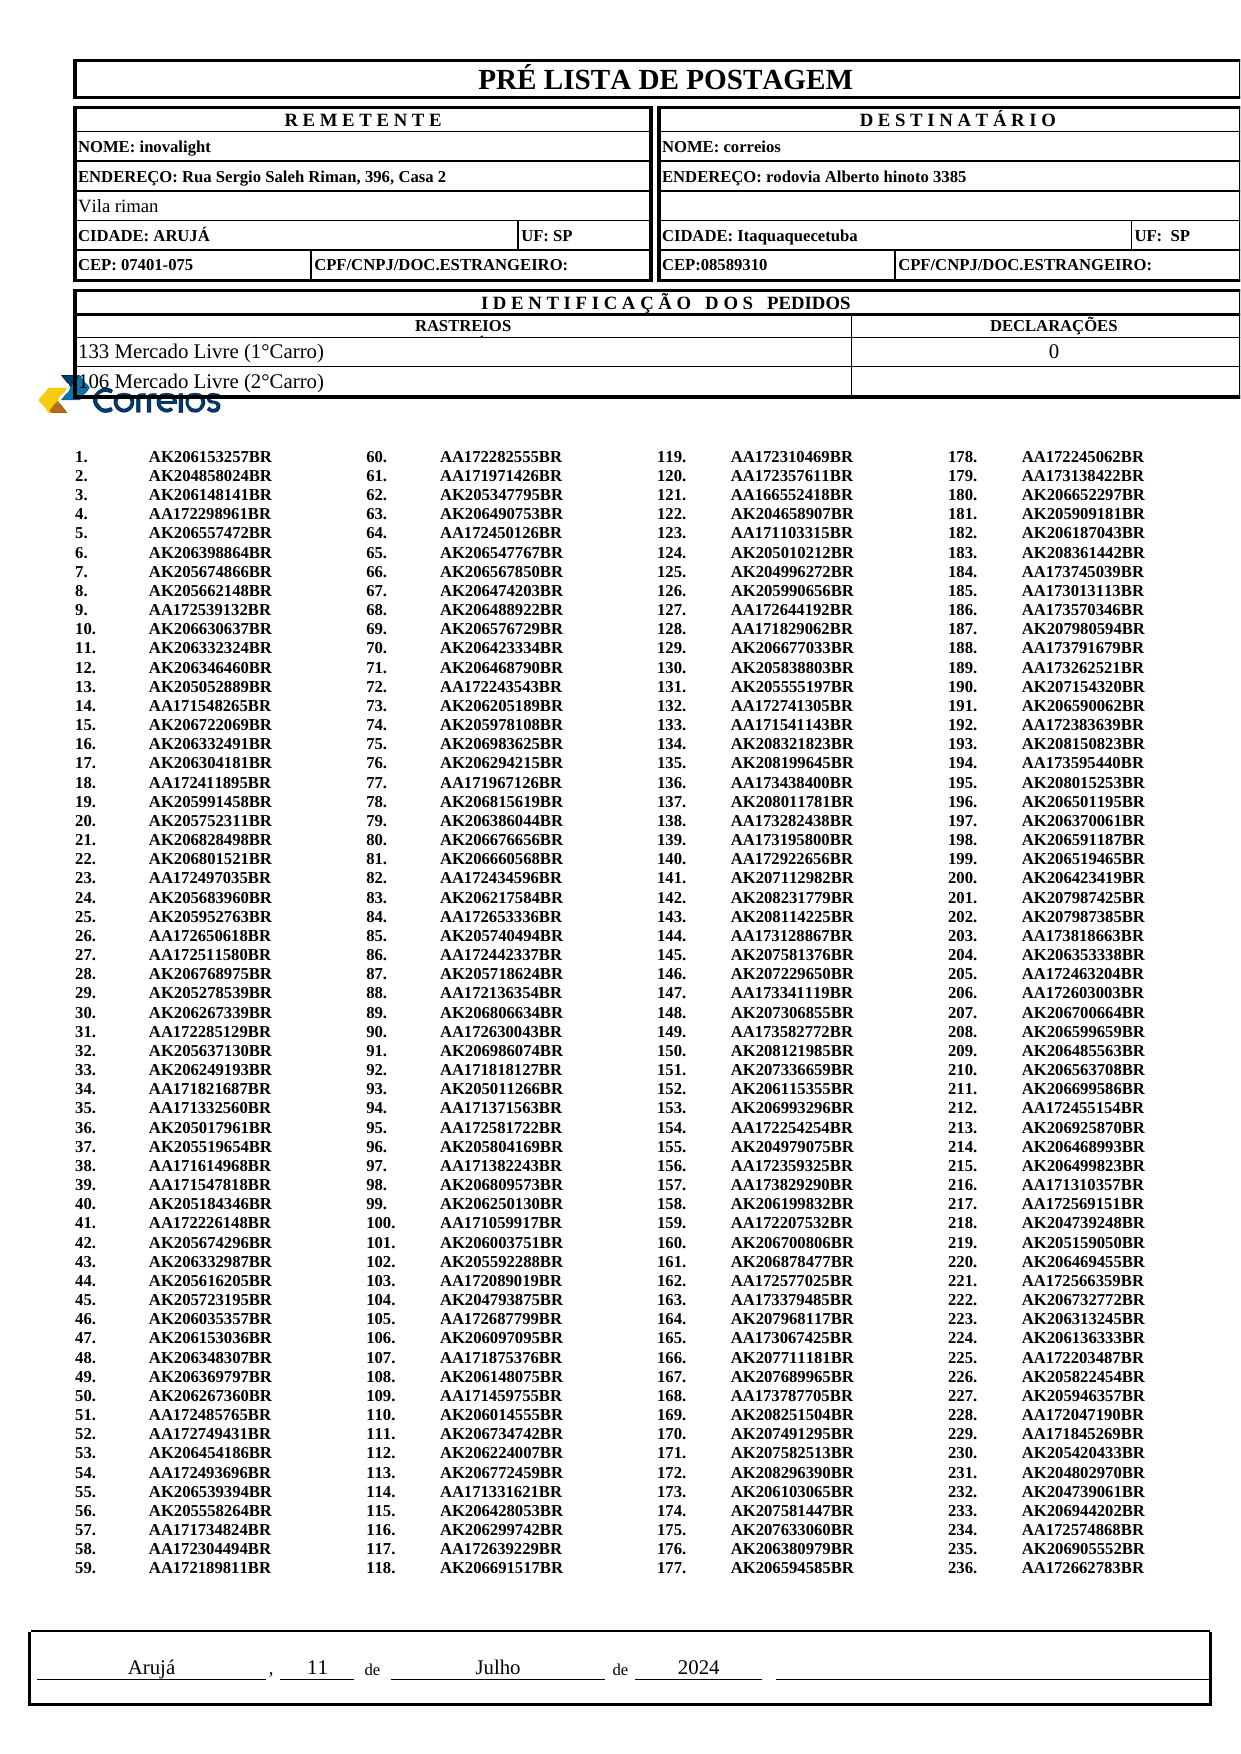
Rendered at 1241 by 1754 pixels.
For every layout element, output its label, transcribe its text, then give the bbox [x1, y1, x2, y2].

list AK206501195BR [948, 792, 1240, 811]
list AK207689965BR [657, 1367, 911, 1386]
list AA172282555BR [366, 447, 620, 466]
list AK205010212BR [657, 542, 911, 562]
list AK206878477BR [657, 1252, 911, 1271]
list AK206153036BR [75, 1328, 329, 1347]
list AK205184346BR [75, 1194, 329, 1213]
list AK206594585BR [657, 1558, 911, 1577]
list AK206557472BR [75, 523, 329, 542]
list AK206652297BR [948, 485, 1240, 504]
list AK206153257BR [75, 447, 329, 466]
list AK205838803BR [657, 657, 911, 677]
list AA172485765BR [75, 1405, 329, 1424]
list AK207229650BR [657, 964, 911, 983]
list AK207112982BR [657, 868, 911, 887]
list AK205740494BR [366, 926, 620, 945]
list AK208296390BR [657, 1462, 911, 1482]
list AK206313245BR [948, 1309, 1240, 1328]
list AK204802970BR [948, 1462, 1240, 1482]
list AA171614968BR [75, 1156, 329, 1175]
list AK205558264BR [75, 1501, 329, 1520]
list AK205674296BR [75, 1232, 329, 1252]
list AA172298961BR [75, 504, 329, 523]
list AA173379485BR [657, 1290, 911, 1309]
list AA171310357BR [948, 1175, 1240, 1194]
list AK207711181BR [657, 1347, 911, 1367]
list AA172304494BR [75, 1539, 329, 1558]
list AK204739061BR [948, 1482, 1240, 1501]
list AK206097095BR [366, 1328, 620, 1347]
list AA171459755BR [366, 1386, 620, 1405]
list AK208199645BR [657, 753, 911, 772]
list AK206722069BR [75, 715, 329, 734]
list AK206217584BR [366, 887, 620, 907]
list AA172189811BR [75, 1558, 329, 1577]
list AK206944202BR [948, 1501, 1240, 1520]
list AK206485563BR [948, 1041, 1240, 1060]
list AK205017961BR [75, 1117, 329, 1137]
list AK206294215BR [366, 753, 620, 772]
list AK206267360BR [75, 1386, 329, 1405]
list AK205978108BR [366, 715, 620, 734]
list AK206398864BR [75, 542, 329, 562]
list AA172207532BR [657, 1213, 911, 1232]
list AA172243543BR [366, 677, 620, 696]
list AK206590062BR [948, 696, 1240, 715]
list AK205420433BR [948, 1443, 1240, 1462]
list AK205822454BR [948, 1367, 1240, 1386]
list AA172662783BR [948, 1558, 1240, 1577]
list AK208150823BR [948, 734, 1240, 753]
list AA173438400BR [657, 772, 911, 792]
list AK206469455BR [948, 1252, 1240, 1271]
list AA172411895BR [75, 772, 329, 792]
list AA171371563BR [366, 1098, 620, 1117]
list AK206332491BR [75, 734, 329, 753]
list AA171821687BR [75, 1079, 329, 1098]
list AK208114225BR [657, 907, 911, 926]
list AK207987425BR [948, 887, 1240, 907]
list AA171875376BR [366, 1347, 620, 1367]
list AA171382243BR [366, 1156, 620, 1175]
list AK205592288BR [366, 1252, 620, 1271]
list AK206576729BR [366, 619, 620, 638]
list AK206806634BR [366, 1002, 620, 1022]
list AA172922656BR [657, 849, 911, 868]
list AK206332324BR [75, 638, 329, 657]
list AK206488922BR [366, 600, 620, 619]
list AK205011266BR [366, 1079, 620, 1098]
list AK206187043BR [948, 523, 1240, 542]
list AK206676656BR [366, 830, 620, 849]
list AK206369797BR [75, 1367, 329, 1386]
list AK206772459BR [366, 1462, 620, 1482]
list AK206986074BR [366, 1041, 620, 1060]
list AA171734824BR [75, 1520, 329, 1539]
list AA173745039BR [948, 562, 1240, 581]
list AK204858024BR [75, 466, 329, 485]
list AK206700664BR [948, 1002, 1240, 1022]
list AK206547767BR [366, 542, 620, 562]
list AK206474203BR [366, 581, 620, 600]
list AA173829290BR [657, 1175, 911, 1194]
list AK206136333BR [948, 1328, 1240, 1347]
list AA172359325BR [657, 1156, 911, 1175]
list AA173787705BR [657, 1386, 911, 1405]
list AK206591187BR [948, 830, 1240, 849]
list AA172089019BR [366, 1271, 620, 1290]
list AK206563708BR [948, 1060, 1240, 1079]
list AA173013113BR [948, 581, 1240, 600]
list AK207987385BR [948, 907, 1240, 926]
list AK208231779BR [657, 887, 911, 907]
list AA172566359BR [948, 1271, 1240, 1290]
list AK206768975BR [75, 964, 329, 983]
list AA172383639BR [948, 715, 1240, 734]
list AK206380979BR [657, 1539, 911, 1558]
list AK208011781BR [657, 792, 911, 811]
list AA171332560BR [75, 1098, 329, 1117]
list AA172603003BR [948, 983, 1240, 1002]
list AA172226148BR [75, 1213, 329, 1232]
list AK206734742BR [366, 1424, 620, 1443]
list AK205674866BR [75, 562, 329, 581]
list AA172539132BR [75, 600, 329, 619]
list AK206815619BR [366, 792, 620, 811]
list AK205990656BR [657, 581, 911, 600]
list AK205683960BR [75, 887, 329, 907]
list AA173262521BR [948, 657, 1240, 677]
list AA172203487BR [948, 1347, 1240, 1367]
list AK207336659BR [657, 1060, 911, 1079]
list AA171331621BR [366, 1482, 620, 1501]
list AK206035357BR [75, 1309, 329, 1328]
list AK205723195BR [75, 1290, 329, 1309]
list AA166552418BR [657, 485, 911, 504]
list AA172434596BR [366, 868, 620, 887]
list AK205052889BR [75, 677, 329, 696]
list AK206205189BR [366, 696, 620, 715]
list AK205347795BR [366, 485, 620, 504]
list AK207491295BR [657, 1424, 911, 1443]
list AK206304181BR [75, 753, 329, 772]
list AA173582772BR [657, 1022, 911, 1041]
list AK206386044BR [366, 811, 620, 830]
list AK205804169BR [366, 1137, 620, 1156]
list AK207581376BR [657, 945, 911, 964]
list AK206700806BR [657, 1232, 911, 1252]
list AA172450126BR [366, 523, 620, 542]
list AK206346460BR [75, 657, 329, 677]
list AA172442337BR [366, 945, 620, 964]
list AK206014555BR [366, 1405, 620, 1424]
list AA172285129BR [75, 1022, 329, 1041]
list AK205991458BR [75, 792, 329, 811]
list AK206353338BR [948, 945, 1240, 964]
list AA173282438BR [657, 811, 911, 830]
list AK206423334BR [366, 638, 620, 657]
list AK206103065BR [657, 1482, 911, 1501]
list AA172310469BR [657, 447, 911, 466]
list AK205718624BR [366, 964, 620, 983]
list AK208251504BR [657, 1405, 911, 1424]
list AK205278539BR [75, 983, 329, 1002]
list AA172639229BR [366, 1539, 620, 1558]
list AK204739248BR [948, 1213, 1240, 1232]
list AK206660568BR [366, 849, 620, 868]
list AA172497035BR [75, 868, 329, 887]
list AA172357611BR [657, 466, 911, 485]
list AK206925870BR [948, 1117, 1240, 1137]
list AK206599659BR [948, 1022, 1240, 1041]
list AK206691517BR [366, 1558, 620, 1577]
list AA172245062BR [948, 447, 1240, 466]
list AA173341119BR [657, 983, 911, 1002]
list AA172644192BR [657, 600, 911, 619]
list AK207154320BR [948, 677, 1240, 696]
list AK207582513BR [657, 1443, 911, 1462]
list AA171971426BR [366, 466, 620, 485]
list AK206115355BR [657, 1079, 911, 1098]
list AK206267339BR [75, 1002, 329, 1022]
list AK204996272BR [657, 562, 911, 581]
list AA172254254BR [657, 1117, 911, 1137]
list AA171829062BR [657, 619, 911, 638]
list AK206539394BR [75, 1482, 329, 1501]
list AK204979075BR [657, 1137, 911, 1156]
list AK206454186BR [75, 1443, 329, 1462]
list AA173570346BR [948, 600, 1240, 619]
list AK206490753BR [366, 504, 620, 523]
list AA172577025BR [657, 1271, 911, 1290]
list AK206348307BR [75, 1347, 329, 1367]
list AA173067425BR [657, 1328, 911, 1347]
list AA173195800BR [657, 830, 911, 849]
list AK205909181BR [948, 504, 1240, 523]
list AK206224007BR [366, 1443, 620, 1462]
list AK206699586BR [948, 1079, 1240, 1098]
list AK206370061BR [948, 811, 1240, 830]
list AK205952763BR [75, 907, 329, 926]
list AK206299742BR [366, 1520, 620, 1539]
list AA172741305BR [657, 696, 911, 715]
list AK206905552BR [948, 1539, 1240, 1558]
list AA171059917BR [366, 1213, 620, 1232]
list AK205555197BR [657, 677, 911, 696]
list AK206199832BR [657, 1194, 911, 1213]
list AA173818663BR [948, 926, 1240, 945]
list AK206809573BR [366, 1175, 620, 1194]
list AK205662148BR [75, 581, 329, 600]
list AA171547818BR [75, 1175, 329, 1194]
list AK208321823BR [657, 734, 911, 753]
list AK205616205BR [75, 1271, 329, 1290]
list AA171541143BR [657, 715, 911, 734]
list AA173595440BR [948, 753, 1240, 772]
list AA172455154BR [948, 1098, 1240, 1117]
list AA171548265BR [75, 696, 329, 715]
list AK206423419BR [948, 868, 1240, 887]
list AA172463204BR [948, 964, 1240, 983]
list AK208015253BR [948, 772, 1240, 792]
list AA172581722BR [366, 1117, 620, 1137]
list AA171103315BR [657, 523, 911, 542]
list AA172653336BR [366, 907, 620, 926]
list AK204658907BR [657, 504, 911, 523]
list AA171967126BR [366, 772, 620, 792]
list AA172749431BR [75, 1424, 329, 1443]
list AK205159050BR [948, 1232, 1240, 1252]
list AA173128867BR [657, 926, 911, 945]
list AA172650618BR [75, 926, 329, 945]
list AA171818127BR [366, 1060, 620, 1079]
list AA171845269BR [948, 1424, 1240, 1443]
list AA173138422BR [948, 466, 1240, 485]
list AA172493696BR [75, 1462, 329, 1482]
list AK208121985BR [657, 1041, 911, 1060]
list AK204793875BR [366, 1290, 620, 1309]
list AK206428053BR [366, 1501, 620, 1520]
list AK205637130BR [75, 1041, 329, 1060]
list AK206148141BR [75, 485, 329, 504]
list AK206732772BR [948, 1290, 1240, 1309]
list AK206828498BR [75, 830, 329, 849]
list AK207980594BR [948, 619, 1240, 638]
list AK206148075BR [366, 1367, 620, 1386]
list AK206519465BR [948, 849, 1240, 868]
list AK206249193BR [75, 1060, 329, 1079]
list AK206801521BR [75, 849, 329, 868]
list AA172511580BR [75, 945, 329, 964]
list AK205519654BR [75, 1137, 329, 1156]
list AK206677033BR [657, 638, 911, 657]
list AK206468993BR [948, 1137, 1240, 1156]
list AK205946357BR [948, 1386, 1240, 1405]
list AA172630043BR [366, 1022, 620, 1041]
list AA172569151BR [948, 1194, 1240, 1213]
list AK207306855BR [657, 1002, 911, 1022]
list AA172047190BR [948, 1405, 1240, 1424]
list AK206499823BR [948, 1156, 1240, 1175]
list AK206250130BR [366, 1194, 620, 1213]
list AA173791679BR [948, 638, 1240, 657]
list AA172687799BR [366, 1309, 620, 1328]
list AK207968117BR [657, 1309, 911, 1328]
list AK208361442BR [948, 542, 1240, 562]
list AK206003751BR [366, 1232, 620, 1252]
list AK206983625BR [366, 734, 620, 753]
list AK206993296BR [657, 1098, 911, 1117]
list AA172136354BR [366, 983, 620, 1002]
list AK206567850BR [366, 562, 620, 581]
list AK207633060BR [657, 1520, 911, 1539]
list AA172574868BR [948, 1520, 1240, 1539]
list AK206332987BR [75, 1252, 329, 1271]
list AK207581447BR [657, 1501, 911, 1520]
list AK205752311BR [75, 811, 329, 830]
list AK206630637BR [75, 619, 329, 638]
list AK206468790BR [366, 657, 620, 677]
